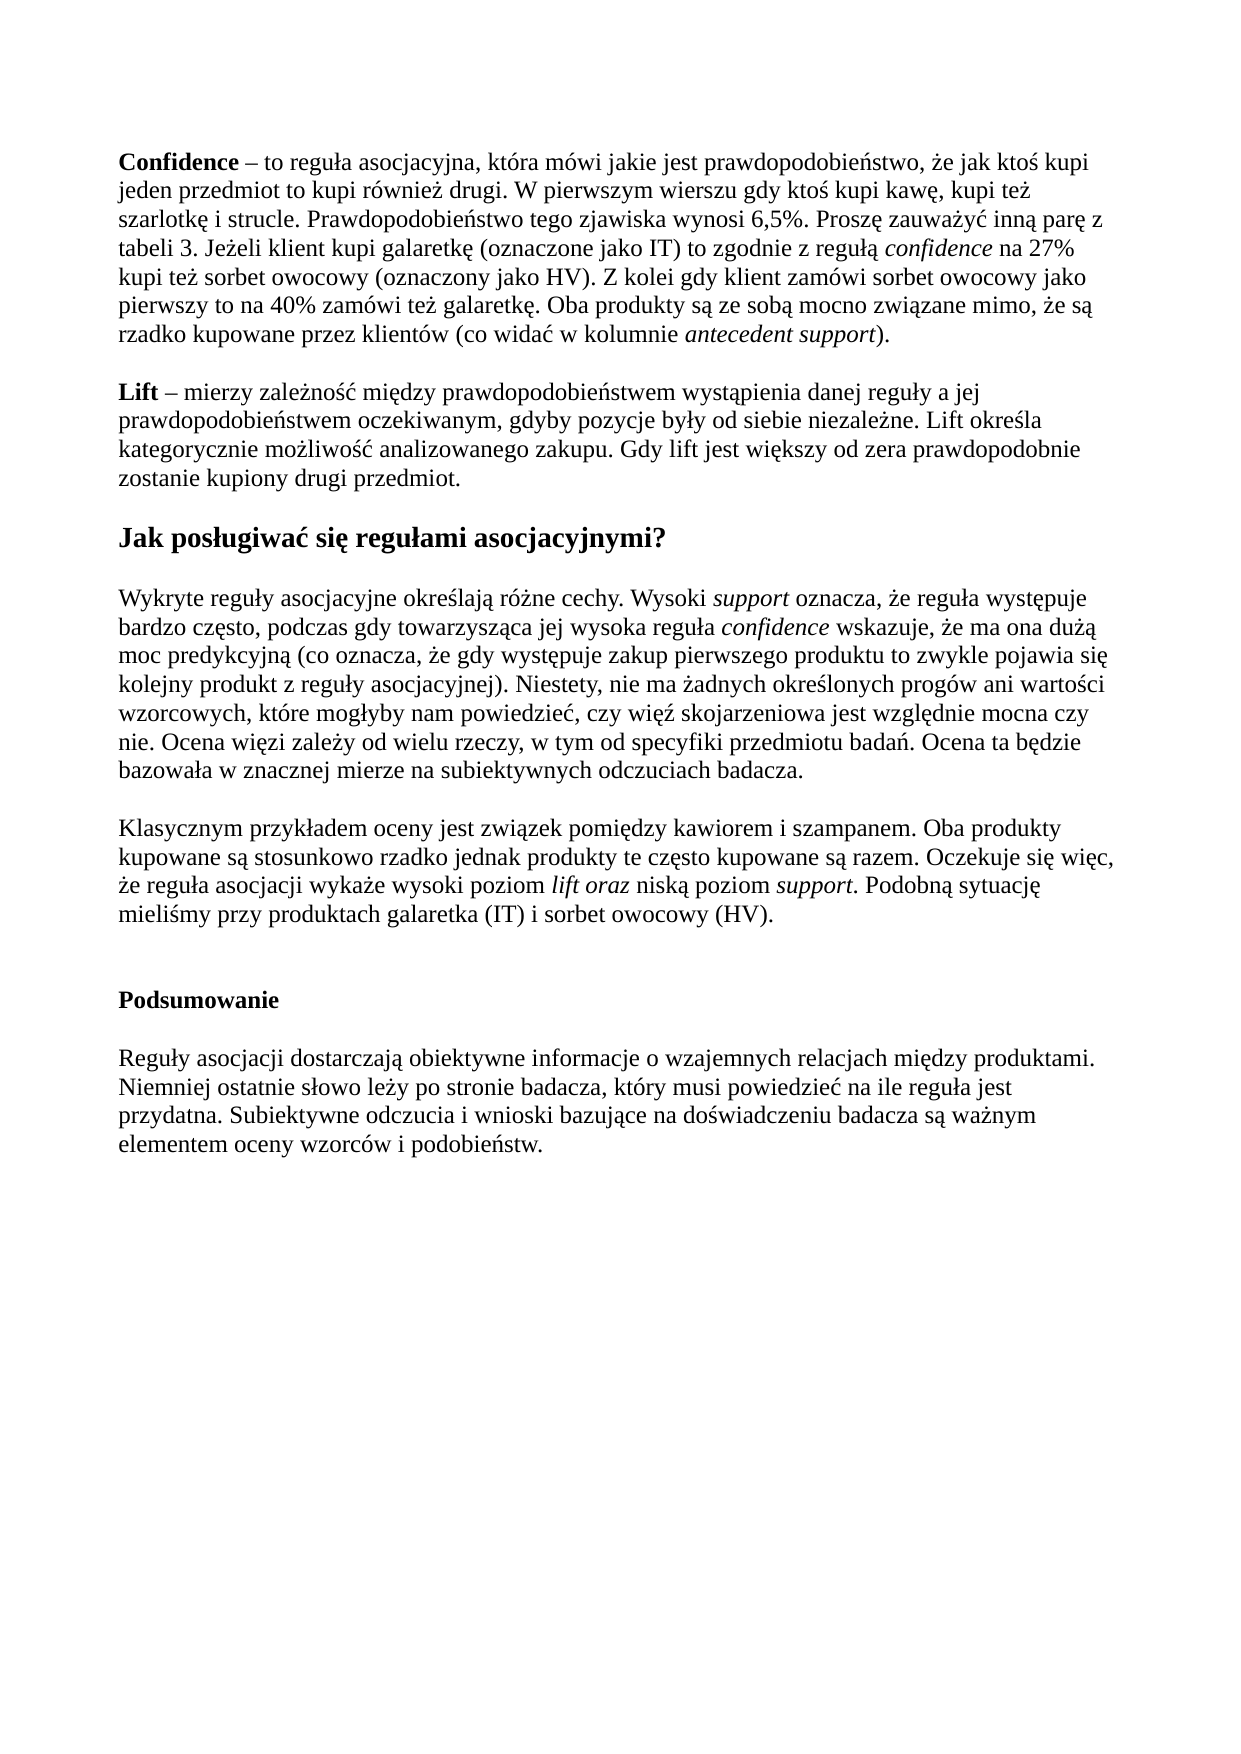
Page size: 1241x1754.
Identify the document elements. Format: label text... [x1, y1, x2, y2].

text Reguły asocjacji dostarczają obiektywne informacje o wzajemnych relacjach między produktami. Niemniej ostatnie słowo leży po stronie badacza, który musi powiedzieć na ile reguła jest przydatna. Subiektywne odczucia i wnioski bazujące na doświadczeniu badacza są ważnym elementem oceny wzorców i podobieństw. [118, 1043, 1122, 1158]
text Podsumowanie [118, 985, 1122, 1014]
text Wykryte reguły asocjacyjne określają różne cechy. Wysoki support oznacza, że ​​reguła występuje bardzo często, podczas gdy towarzysząca jej wysoka reguła confidence wskazuje, że ma ona dużą moc predykcyjną (co oznacza, że ​​gdy występuje zakup pierwszego produktu to zwykle pojawia się kolejny produkt z reguły asocjacyjnej). Niestety, nie ma żadnych określonych progów ani wartości wzorcowych, które mogłyby nam powiedzieć, czy więź skojarzeniowa jest względnie mocna czy nie. Ocena więzi zależy od wielu rzeczy, w tym od specyfiki przedmiotu badań. Ocena ta będzie bazowała w znacznej mierze na subiektywnych odczuciach badacza. [118, 583, 1122, 784]
text Klasycznym przykładem oceny jest związek pomiędzy kawiorem i szampanem. Oba produkty kupowane są stosunkowo rzadko jednak produkty te często kupowane są razem. Oczekuje się więc, że reguła asocjacji wykaże wysoki poziom lift oraz niską poziom support. Podobną sytuację mieliśmy przy produktach galaretka (IT) i sorbet owocowy (HV). [118, 813, 1122, 928]
text Jak posługiwać się regułami asocjacyjnymi? [118, 521, 1122, 554]
text Confidence – to reguła asocjacyjna, która mówi jakie jest prawdopodobieństwo, że jak ktoś kupi jeden przedmiot to kupi również drugi. W pierwszym wierszu gdy ktoś kupi kawę, kupi też szarlotkę i strucle. Prawdopodobieństwo tego zjawiska wynosi 6,5%. Proszę zauważyć inną parę z tabeli 3. Jeżeli klient kupi galaretkę (oznaczone jako IT) to zgodnie z regułą confidence na 27% kupi też sorbet owocowy (oznaczony jako HV). Z kolei gdy klient zamówi sorbet owocowy jako pierwszy to na 40% zamówi też galaretkę. Oba produkty są ze sobą mocno związane mimo, że są rzadko kupowane przez klientów (co widać w kolumnie antecedent support). [118, 147, 1122, 348]
text Lift – mierzy zależność między prawdopodobieństwem wystąpienia danej reguły a jej prawdopodobieństwem oczekiwanym, gdyby pozycje były od siebie niezależne. Lift określa kategorycznie możliwość analizowanego zakupu. Gdy lift jest większy od zera prawdopodobnie zostanie kupiony drugi przedmiot. [118, 377, 1122, 521]
